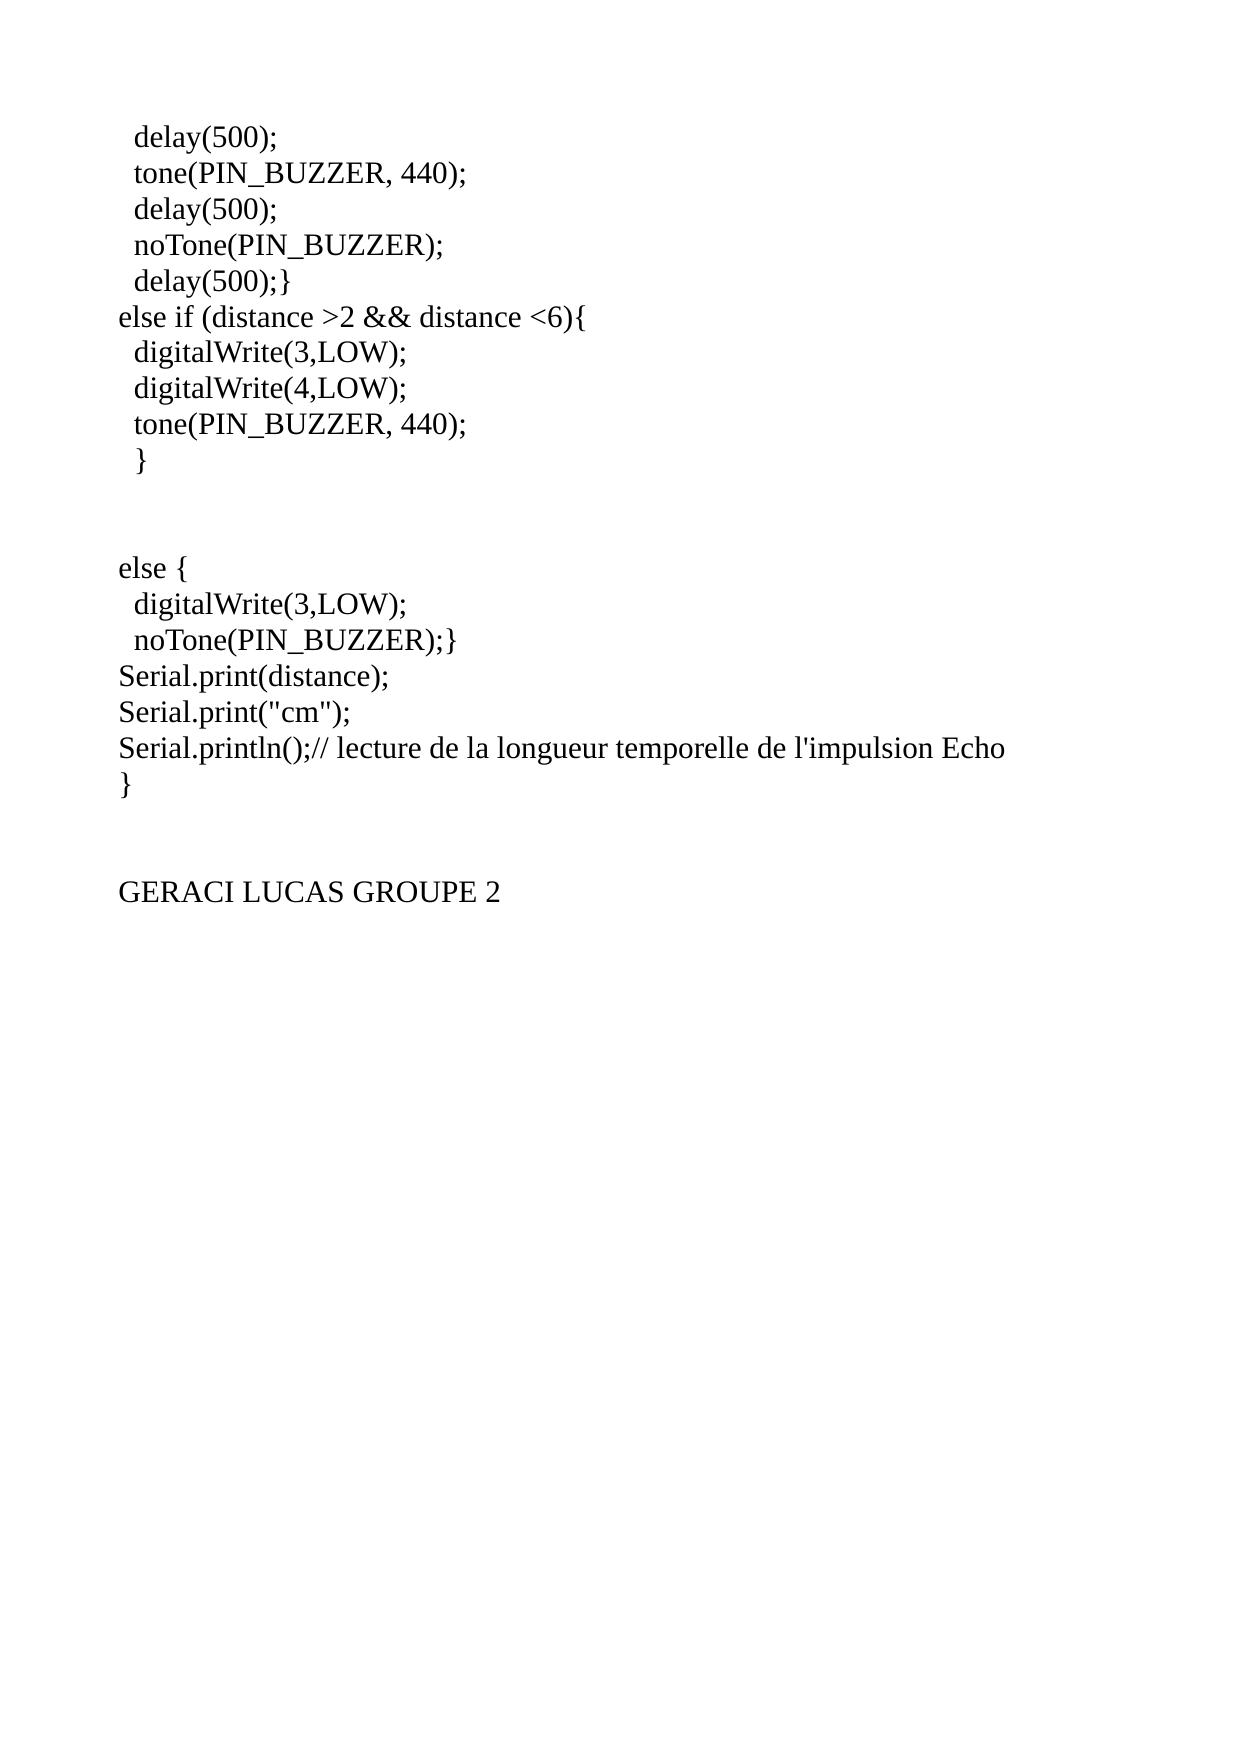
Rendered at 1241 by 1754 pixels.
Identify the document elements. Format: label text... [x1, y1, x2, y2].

text delay(500); [118, 190, 1122, 226]
text delay(500); [118, 118, 1122, 154]
text else { [118, 549, 1122, 585]
text GERACI LUCAS GROUPE 2 [118, 873, 1122, 945]
text else if (distance >2 && distance <6){ [118, 298, 1122, 334]
text noTone(PIN_BUZZER); [118, 226, 1122, 262]
text digitalWrite(4,LOW); [118, 370, 1122, 406]
text digitalWrite(3,LOW); [118, 334, 1122, 370]
text noTone(PIN_BUZZER);} [118, 621, 1122, 657]
text tone(PIN_BUZZER, 440); [118, 406, 1122, 442]
text } [118, 765, 1122, 801]
text } [118, 442, 1122, 477]
text Serial.println();// lecture de la longueur temporelle de l'impulsion Echo [118, 729, 1122, 765]
text Serial.print(distance); [118, 657, 1122, 693]
text delay(500);} [118, 262, 1122, 298]
text tone(PIN_BUZZER, 440); [118, 154, 1122, 190]
text Serial.print("cm"); [118, 693, 1122, 729]
text digitalWrite(3,LOW); [118, 585, 1122, 621]
